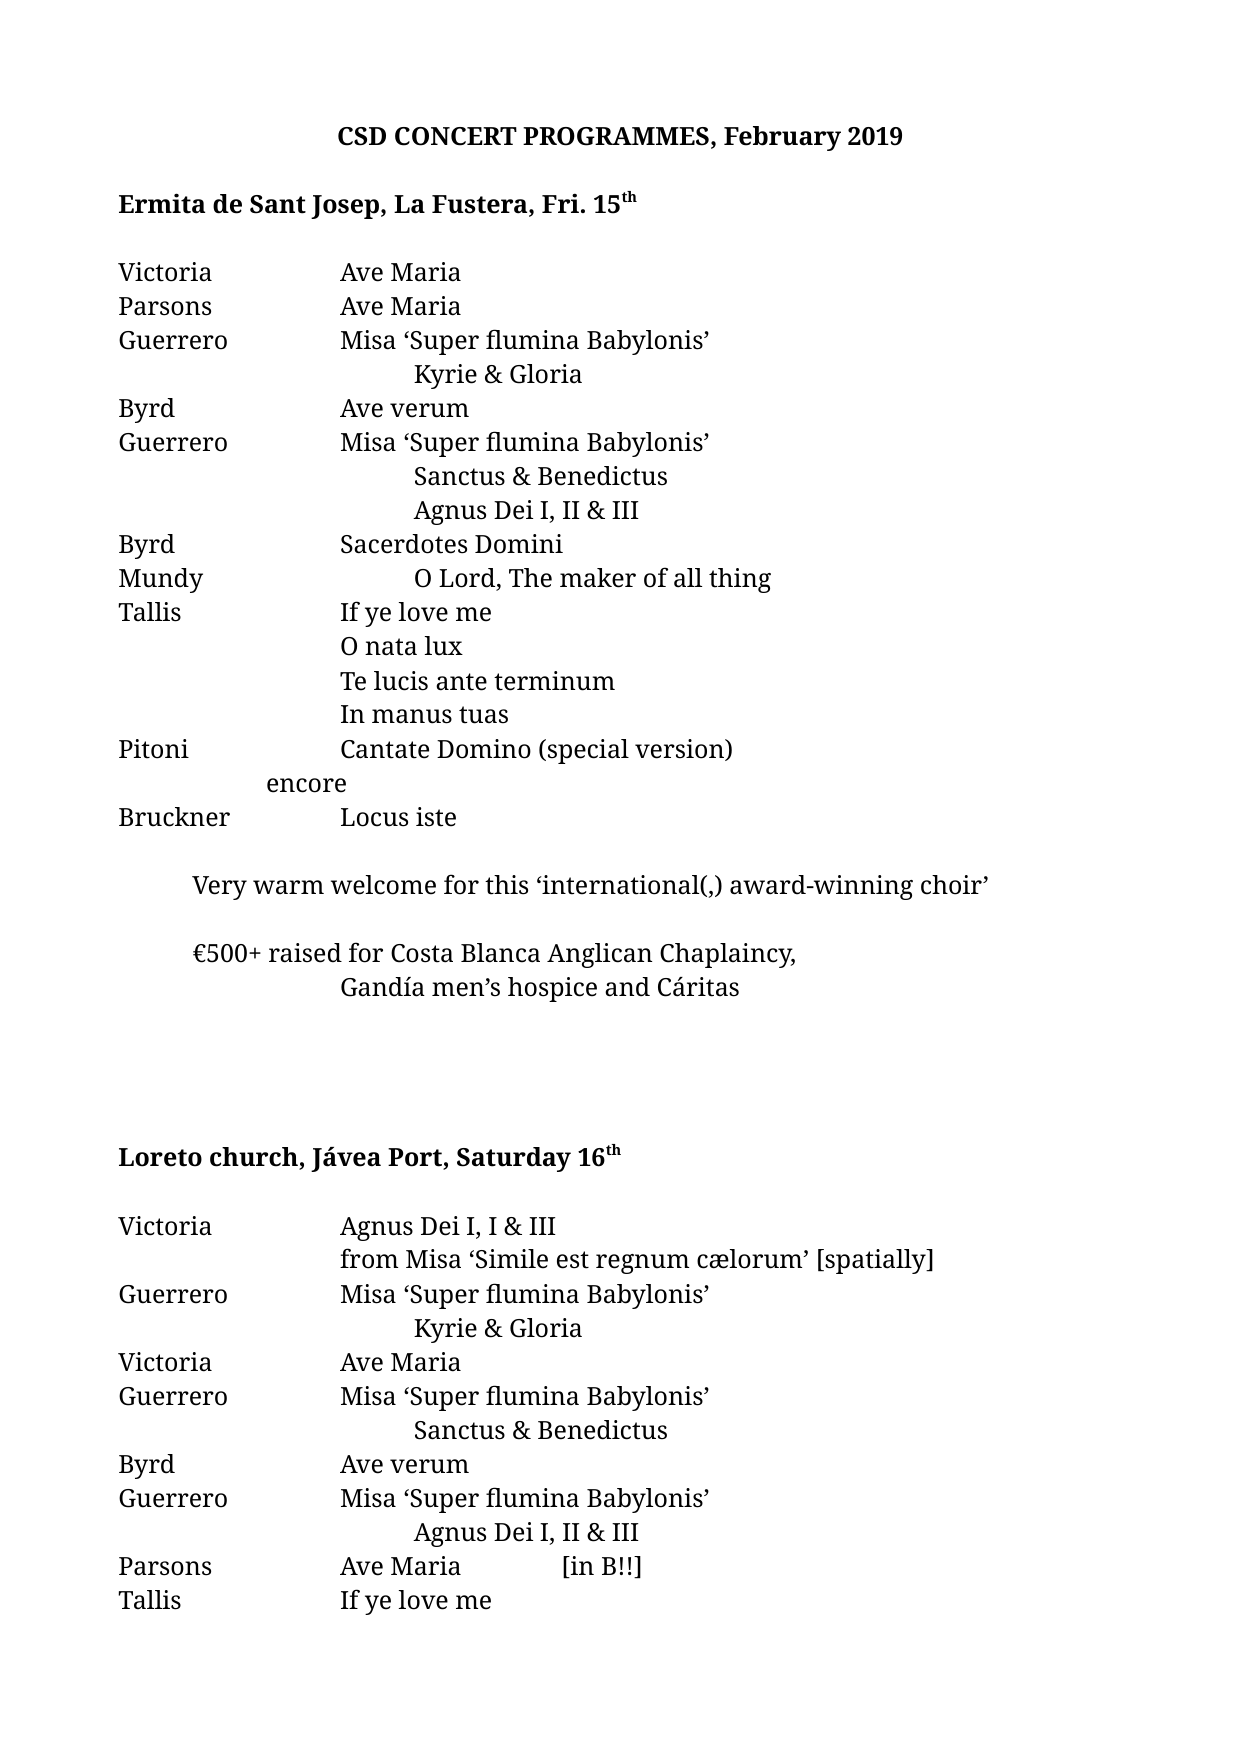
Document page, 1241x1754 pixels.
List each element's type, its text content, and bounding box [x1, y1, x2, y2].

text Kyrie & Gloria [118, 1310, 1122, 1344]
text €500+ raised for Costa Blanca Anglican Chaplaincy, [118, 936, 1122, 970]
text Guerrero Misa ‘Super flumina Babylonis’ [118, 1276, 1122, 1310]
text Tallis If ye love me [118, 595, 1122, 629]
text Agnus Dei I, II & III [118, 1515, 1122, 1549]
text Sanctus & Benedictus [118, 1412, 1122, 1447]
text Gandía men’s hospice and Cáritas [118, 970, 1122, 1004]
text Victoria Ave Maria [118, 1344, 1122, 1378]
text Very warm welcome for this ‘international(,) award-winning choir’ [118, 867, 1122, 902]
text In manus tuas [118, 697, 1122, 731]
text Guerrero Misa ‘Super flumina Babylonis’ [118, 425, 1122, 459]
text Sanctus & Benedictus [118, 459, 1122, 493]
text Guerrero Misa ‘Super flumina Babylonis’ [118, 1481, 1122, 1515]
text Parsons Ave Maria [in B!!] [118, 1549, 1122, 1583]
text Parsons Ave Maria [118, 288, 1122, 322]
text Byrd Ave verum [118, 1447, 1122, 1481]
text encore [118, 765, 1122, 799]
text O nata lux [118, 629, 1122, 663]
text Ermita de Sant Josep, La Fustera, Fri. 15th [118, 186, 1122, 220]
text Kyrie & Gloria [118, 357, 1122, 391]
text Byrd Sacerdotes Domini [118, 527, 1122, 561]
text from Misa ‘Simile est regnum cælorum’ [spatially] [118, 1242, 1122, 1276]
text Guerrero Misa ‘Super flumina Babylonis’ [118, 1378, 1122, 1412]
text Victoria Ave Maria [118, 254, 1122, 288]
text Pitoni Cantate Domino (special version) [118, 731, 1122, 765]
text Guerrero Misa ‘Super flumina Babylonis’ [118, 322, 1122, 357]
text Byrd Ave verum [118, 391, 1122, 425]
text Mundy O Lord, The maker of all thing [118, 561, 1122, 595]
text CSD CONCERT PROGRAMMES, February 2019 [118, 118, 1122, 152]
text Victoria Agnus Dei I, I & III [118, 1208, 1122, 1242]
text Bruckner Locus iste [118, 799, 1122, 833]
text Te lucis ante terminum [118, 663, 1122, 697]
text Tallis If ye love me [118, 1583, 1122, 1617]
text Agnus Dei I, II & III [118, 493, 1122, 527]
text Loreto church, Jávea Port, Saturday 16th [118, 1140, 1122, 1174]
